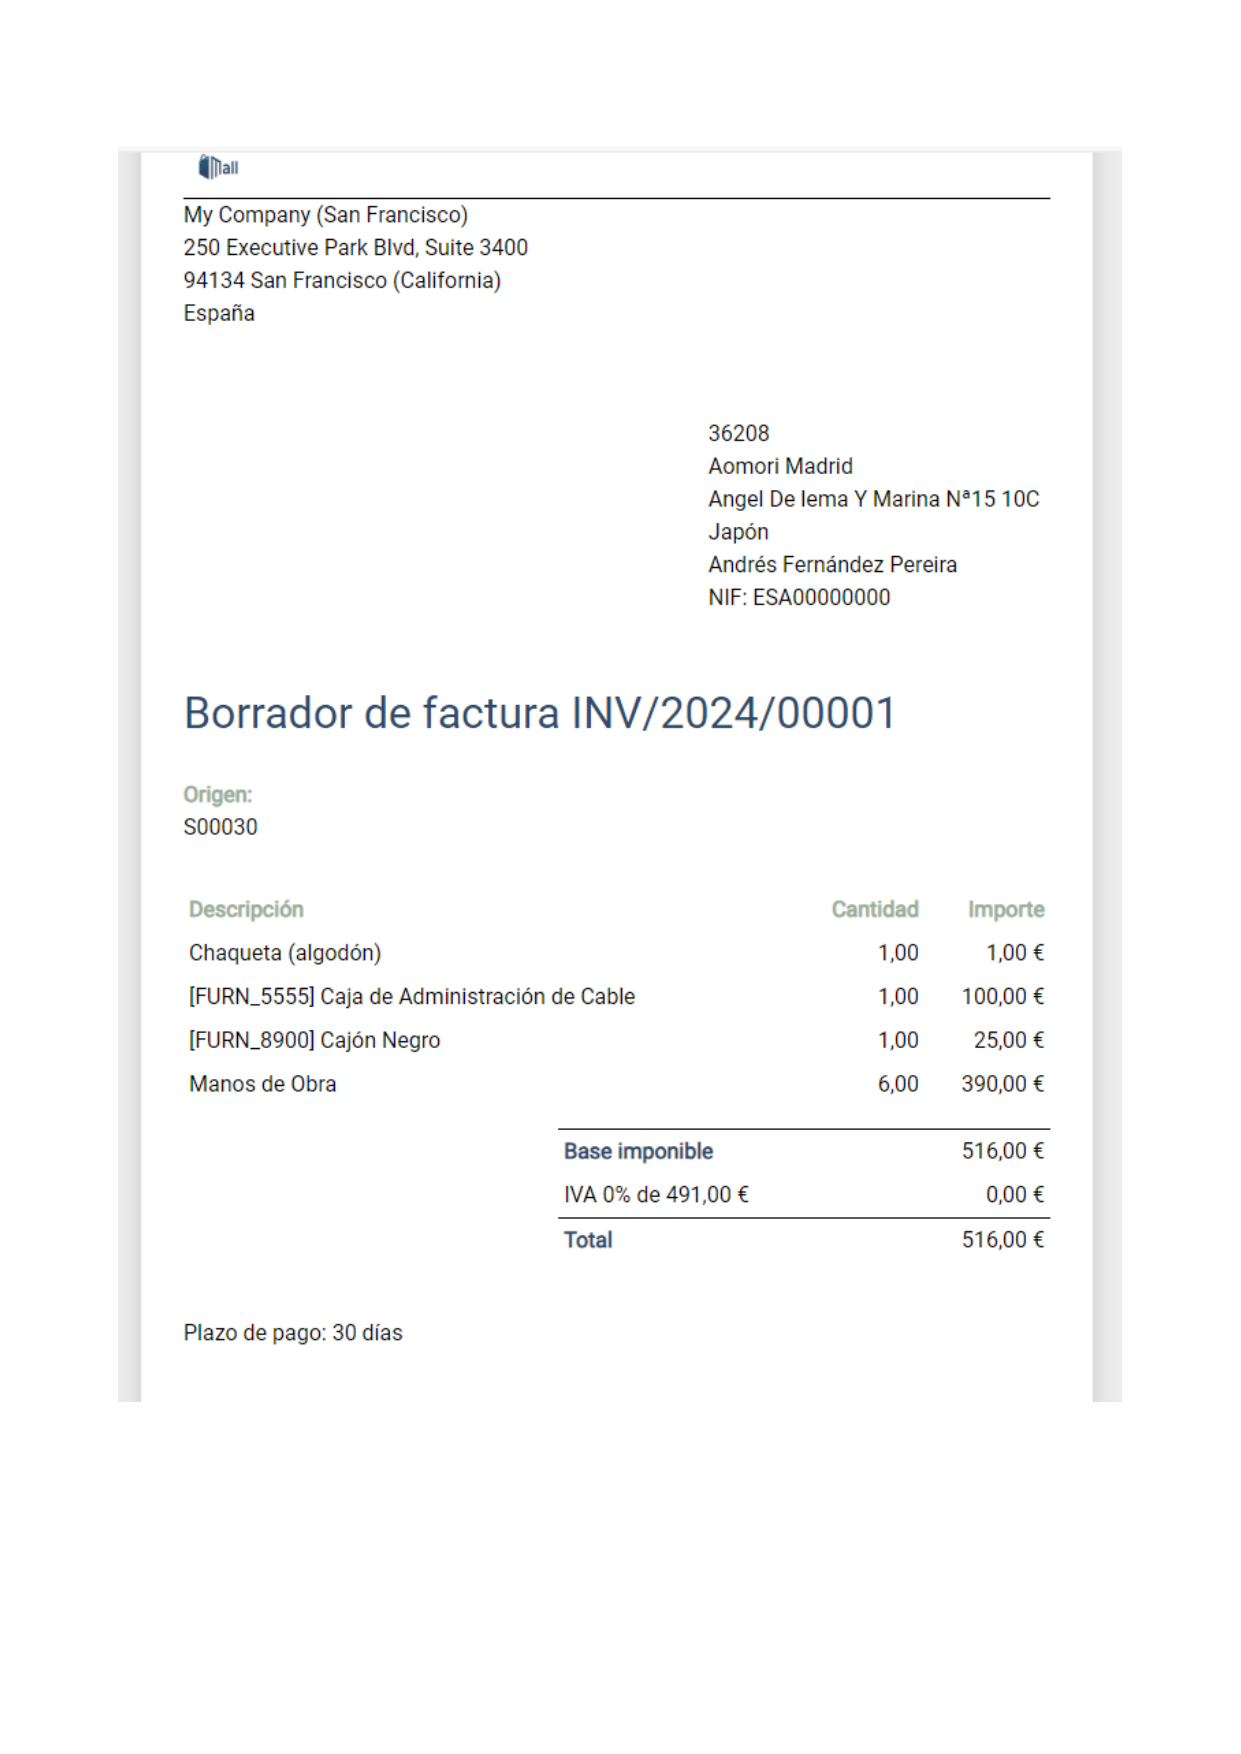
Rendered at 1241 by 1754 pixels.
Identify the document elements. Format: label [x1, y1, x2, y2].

picture [118, 146, 1123, 1402]
